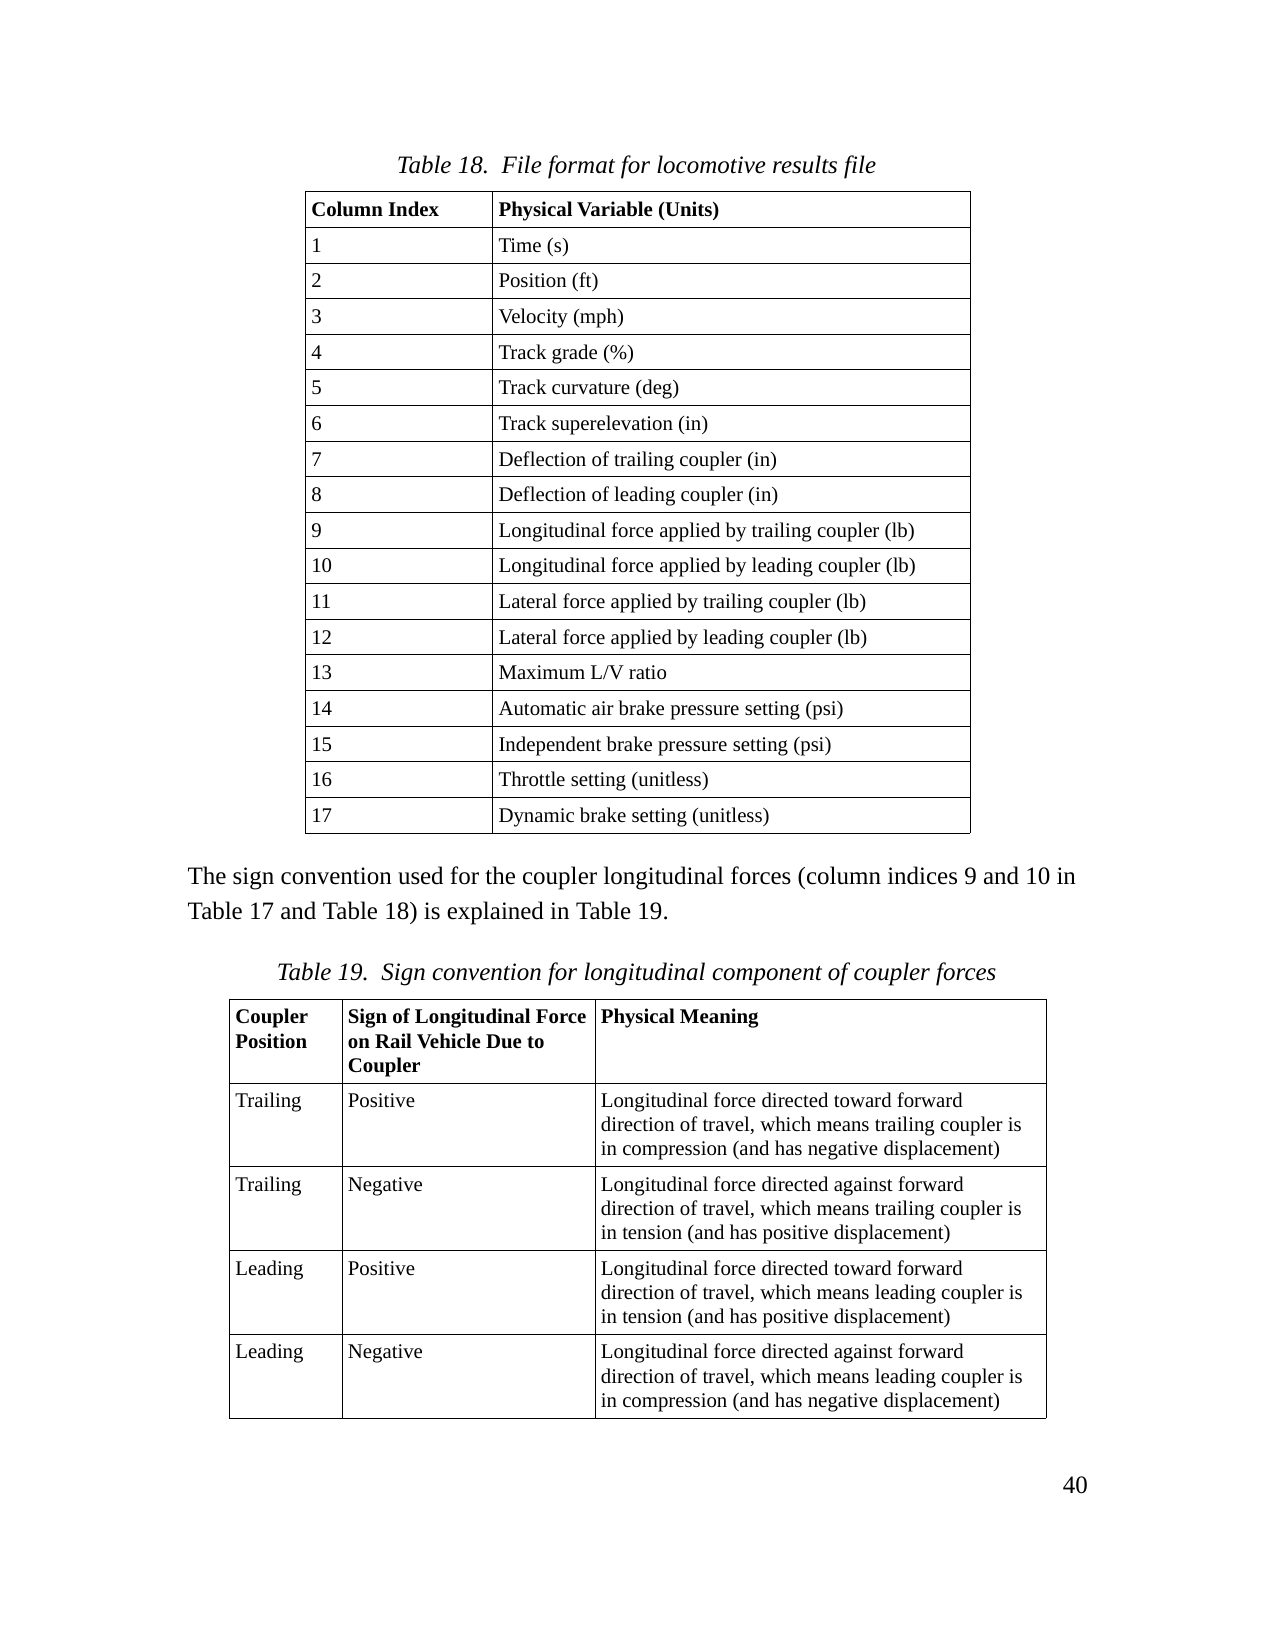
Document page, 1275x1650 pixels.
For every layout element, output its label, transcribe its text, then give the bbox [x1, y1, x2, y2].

table_cell Leading [230, 1251, 342, 1334]
table_cell Negative [343, 1335, 595, 1417]
table_cell Longitudinal force applied by leading coupler (lb) [493, 549, 970, 583]
table_cell 14 [306, 691, 492, 726]
table_header Physical Meaning [596, 1000, 1046, 1082]
table_cell 8 [306, 477, 492, 512]
table_cell Leading [230, 1335, 342, 1417]
table_cell Longitudinal force directed against forward direction of travel, which means trailing coupler is in tension (and has positive displacement) [596, 1167, 1046, 1250]
table_cell Longitudinal force directed against forward direction of travel, which means leading coupler is in compression (and has negative displacement) [596, 1335, 1046, 1417]
table_cell 4 [306, 335, 492, 369]
table_cell 17 [306, 798, 492, 832]
table_cell 7 [306, 442, 492, 476]
table_cell Track curvature (deg) [493, 370, 970, 405]
table_cell Track grade (%) [493, 335, 970, 369]
table_cell Position (ft) [493, 264, 970, 298]
table_cell Throttle setting (unitless) [493, 762, 970, 797]
table_cell Track superelevation (in) [493, 406, 970, 441]
table_cell Automatic air brake pressure setting (psi) [493, 691, 970, 726]
table_cell 2 [306, 264, 492, 298]
table_cell 6 [306, 406, 492, 441]
table_cell 10 [306, 549, 492, 583]
table_cell Time (s) [493, 228, 970, 262]
table_cell Negative [343, 1167, 595, 1250]
table_cell Velocity (mph) [493, 299, 970, 334]
table_cell Lateral force applied by trailing coupler (lb) [493, 584, 970, 619]
text Table 18. File format for locomotive results file [187, 150, 1087, 179]
table_cell Dynamic brake setting (unitless) [493, 798, 970, 832]
table_cell 11 [306, 584, 492, 619]
table_cell Longitudinal force directed toward forward direction of travel, which means trailing coupler is in compression (and has negative displacement) [596, 1084, 1046, 1166]
table_cell Deflection of leading coupler (in) [493, 477, 970, 512]
text Table 19. Sign convention for longitudinal component of coupler forces [187, 957, 1087, 986]
table_cell Positive [343, 1251, 595, 1334]
table_cell Deflection of trailing coupler (in) [493, 442, 970, 476]
text The sign convention used for the coupler longitudinal forces (column indices 9 and 10 in Table 17 and Table 18) is explained in Table 19. [187, 861, 1087, 924]
table_cell 5 [306, 370, 492, 405]
table_cell Longitudinal force applied by trailing coupler (lb) [493, 513, 970, 547]
table_cell 16 [306, 762, 492, 797]
table_header Sign of Longitudinal Force on Rail Vehicle Due to Coupler [343, 1000, 595, 1082]
table_cell Maximum L/V ratio [493, 655, 970, 690]
table_cell Longitudinal force directed toward forward direction of travel, which means leading coupler is in tension (and has positive displacement) [596, 1251, 1046, 1334]
table_cell 1 [306, 228, 492, 262]
table_cell Lateral force applied by leading coupler (lb) [493, 620, 970, 654]
table_header Coupler Position [230, 1000, 342, 1082]
table_cell 12 [306, 620, 492, 654]
table_cell Trailing [230, 1167, 342, 1250]
table_header Column Index [306, 192, 492, 227]
table_cell 3 [306, 299, 492, 334]
table_header Physical Variable (Units) [493, 192, 970, 227]
table_cell 9 [306, 513, 492, 547]
table_cell 15 [306, 727, 492, 761]
table_cell Positive [343, 1084, 595, 1166]
table_cell 13 [306, 655, 492, 690]
table_cell Trailing [230, 1084, 342, 1166]
table_cell Independent brake pressure setting (psi) [493, 727, 970, 761]
